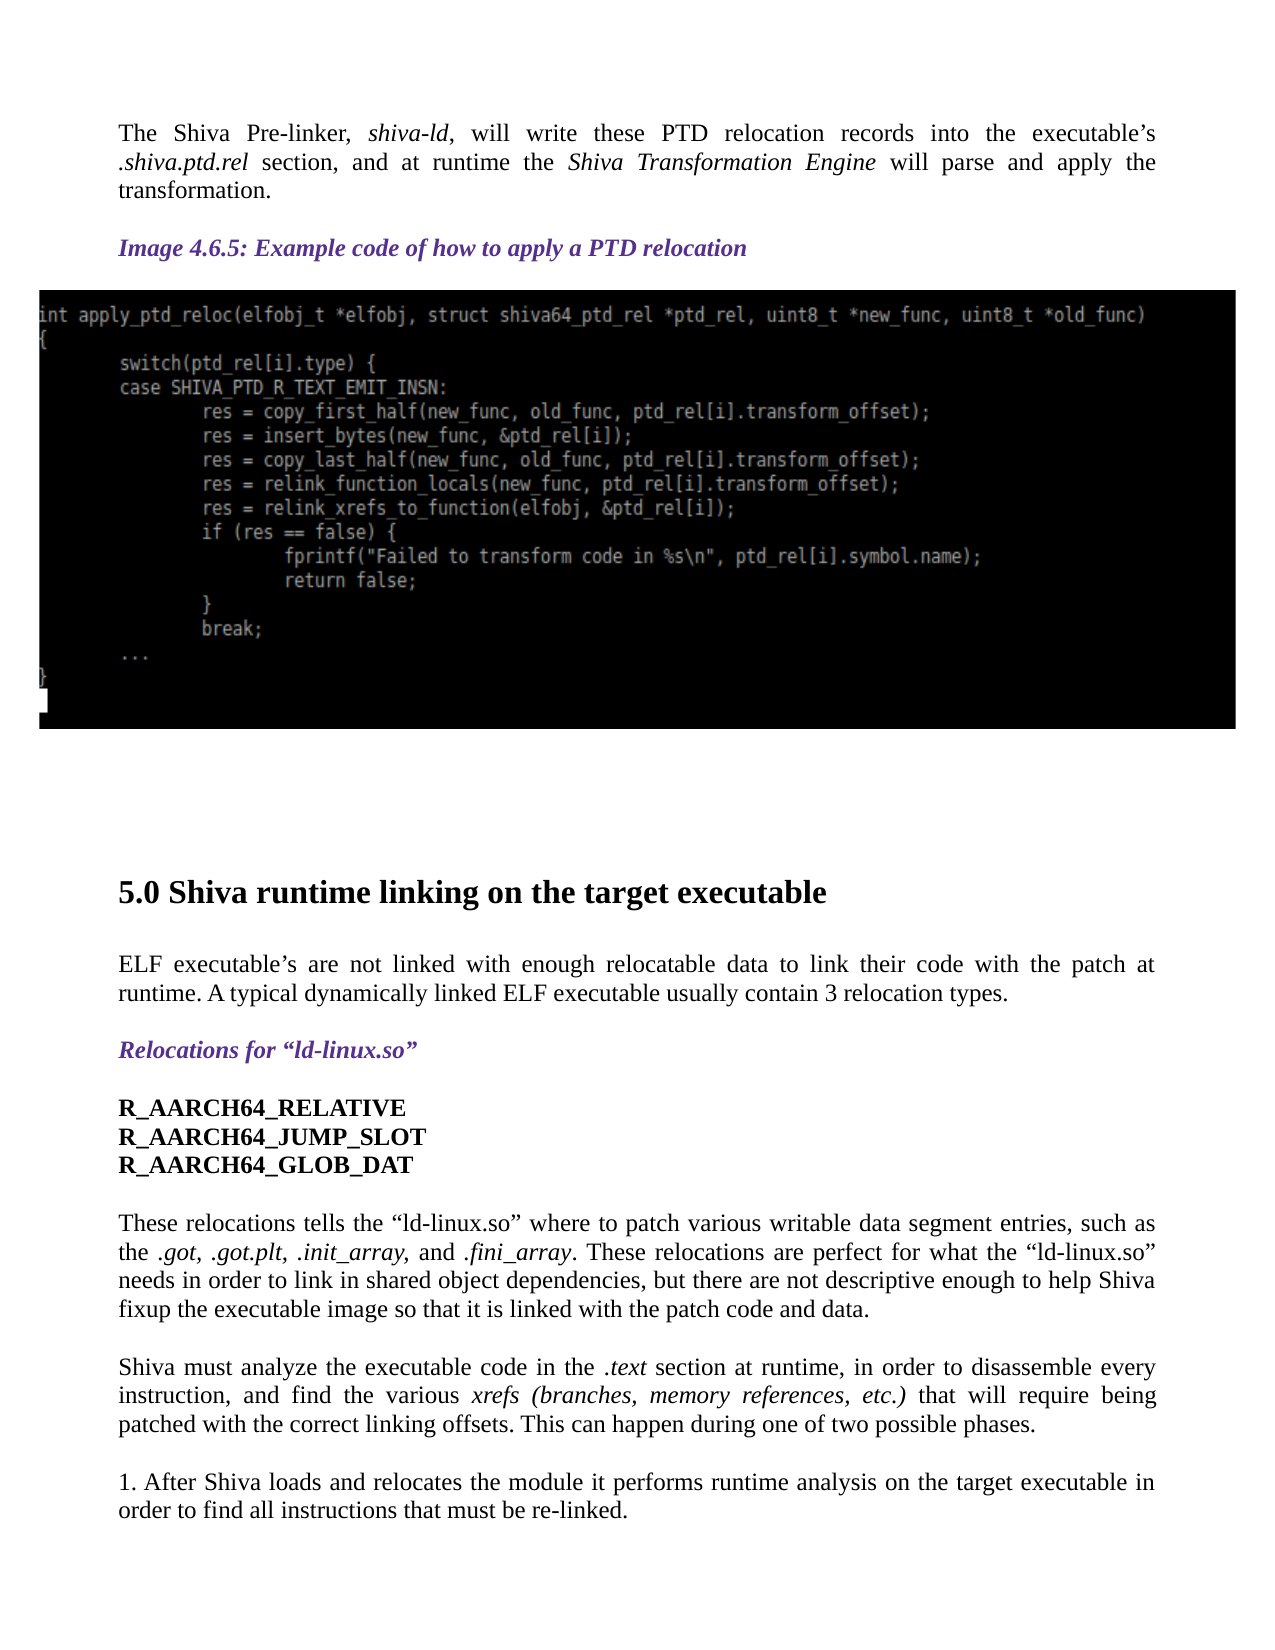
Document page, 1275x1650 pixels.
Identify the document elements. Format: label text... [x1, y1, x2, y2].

picture [39, 290, 1236, 729]
text Image 4.6.5: Example code of how to apply a PTD relocation [118, 233, 1157, 262]
text R_AARCH64_RELATIVE [118, 1093, 1157, 1122]
text 5.0 Shiva runtime linking on the target executable [118, 872, 1157, 911]
text These relocations tells the “ld-linux.so” where to patch various writable data segment entries, such as the .got, .got.plt, .init_array, and .fini_array. These relocations are perfect for what the “ld-linux.so” needs in order to link in shared object dependencies, but there are not descriptive enough to help Shiva fixup the executable image so that it is linked with the patch code and data. [118, 1208, 1157, 1323]
text The Shiva Pre-linker, shiva-ld, will write these PTD relocation records into the executable’s .shiva.ptd.rel section, and at runtime the Shiva Transformation Engine will parse and apply the transformation. [118, 118, 1157, 204]
text R_AARCH64_JUMP_SLOT [118, 1122, 1157, 1150]
text 1. After Shiva loads and relocates the module it performs runtime analysis on the target executable in order to find all instructions that must be re-linked. [118, 1467, 1157, 1524]
text Relocations for “ld-linux.so” [118, 1035, 1157, 1064]
text ELF executable’s are not linked with enough relocatable data to link their code with the patch at runtime. A typical dynamically linked ELF executable usually contain 3 relocation types. [118, 949, 1157, 1007]
text Shiva must analyze the executable code in the .text section at runtime, in order to disassemble every instruction, and find the various xrefs (branches, memory references, etc.) that will require being patched with the correct linking offsets. This can happen during one of two possible phases. [118, 1352, 1157, 1438]
text R_AARCH64_GLOB_DAT [118, 1150, 1157, 1179]
